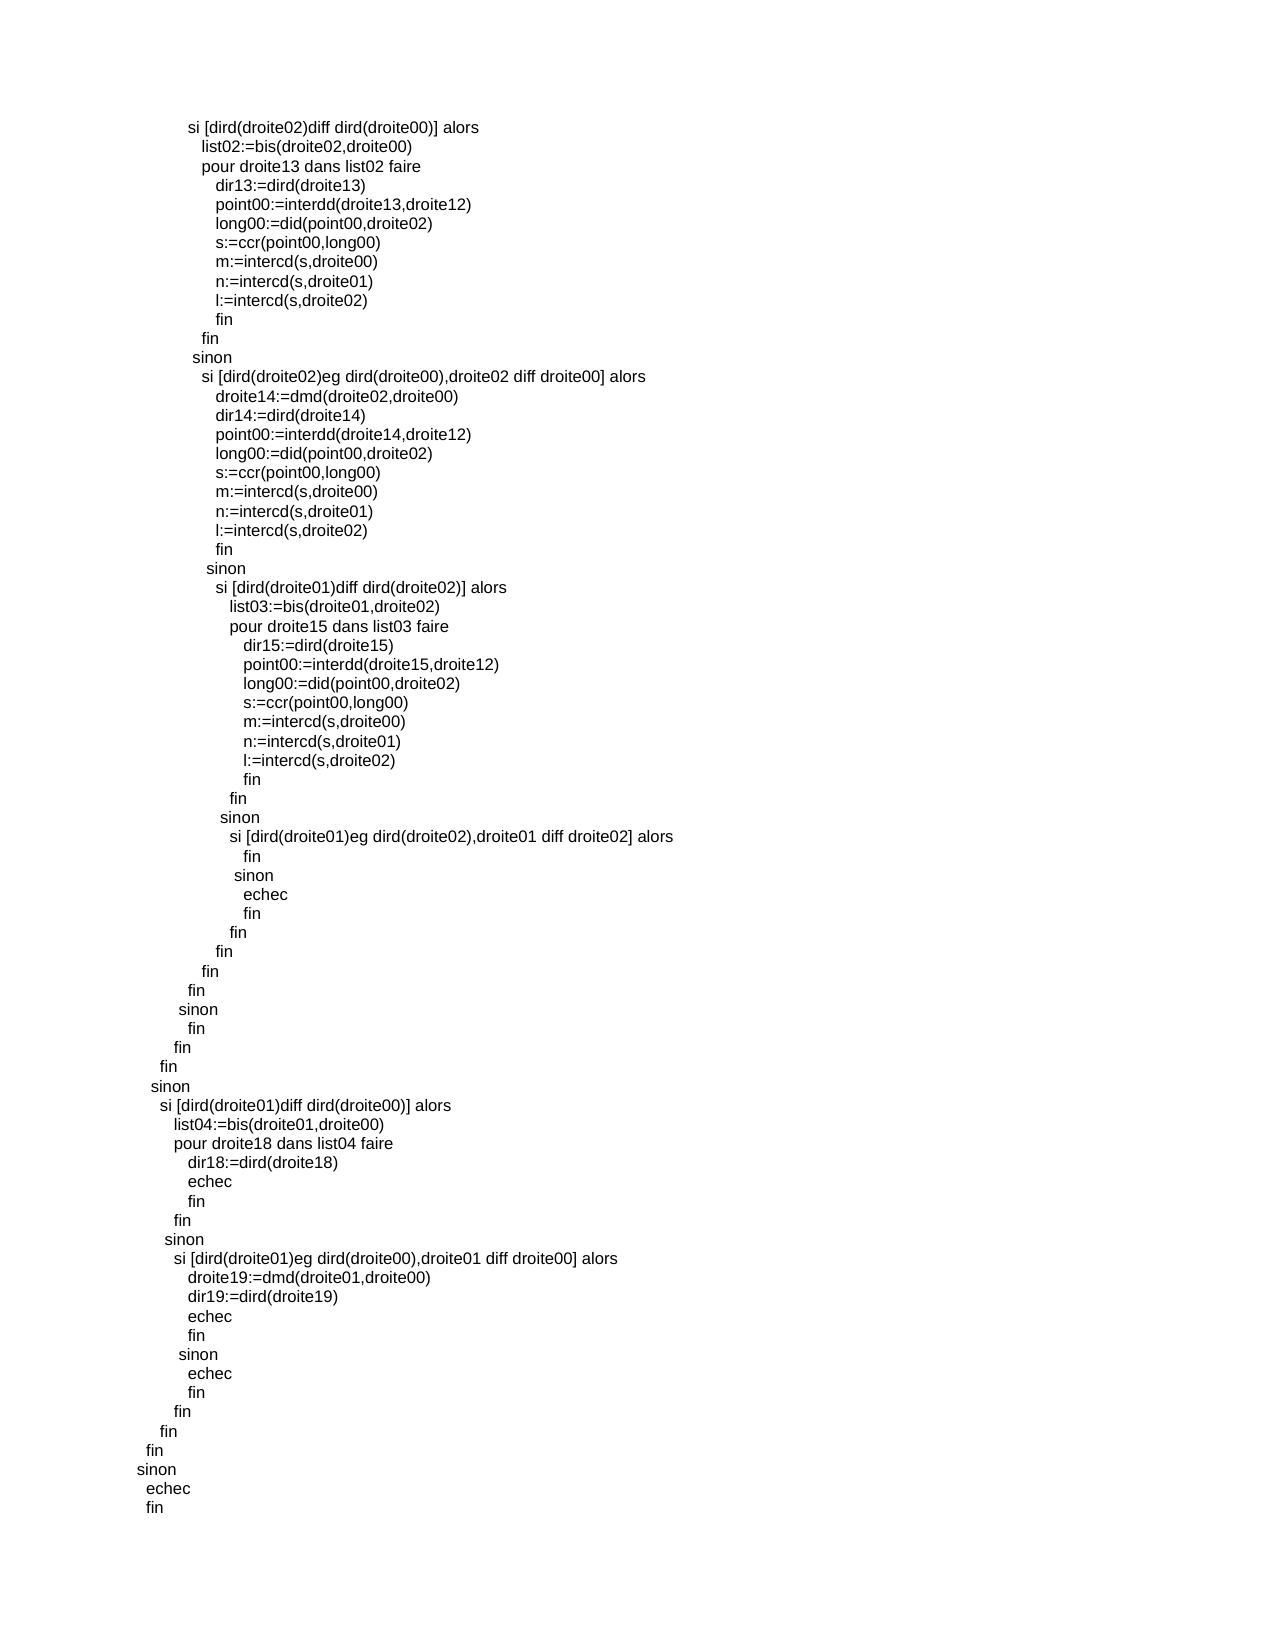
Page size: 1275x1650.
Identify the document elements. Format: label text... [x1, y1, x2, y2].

text fin [118, 961, 1157, 981]
text l:=intercd(s,droite02) [118, 291, 1157, 310]
text sinon [118, 1000, 1157, 1019]
text echec [118, 1364, 1157, 1383]
text echec [118, 1172, 1157, 1191]
text fin [118, 981, 1157, 1000]
text l:=intercd(s,droite02) [118, 521, 1157, 540]
text fin [118, 1191, 1157, 1211]
text point00:=interdd(droite14,droite12) [118, 425, 1157, 444]
text fin [118, 1498, 1157, 1517]
text sinon [118, 866, 1157, 885]
text m:=intercd(s,droite00) [118, 252, 1157, 271]
text si [dird(droite02)diff dird(droite00)] alors [118, 118, 1157, 137]
text sinon [118, 1345, 1157, 1364]
text pour droite18 dans list04 faire [118, 1134, 1157, 1153]
text dir18:=dird(droite18) [118, 1153, 1157, 1172]
text echec [118, 1479, 1157, 1498]
text fin [118, 540, 1157, 559]
text fin [118, 1421, 1157, 1441]
text si [dird(droite01)eg dird(droite02),droite01 diff droite02] alors [118, 827, 1157, 846]
text list02:=bis(droite02,droite00) [118, 137, 1157, 156]
text fin [118, 904, 1157, 923]
text fin [118, 789, 1157, 808]
text droite14:=dmd(droite02,droite00) [118, 386, 1157, 406]
text sinon [118, 348, 1157, 367]
text fin [118, 1211, 1157, 1230]
text fin [118, 310, 1157, 329]
text echec [118, 885, 1157, 904]
text sinon [118, 808, 1157, 827]
text pour droite13 dans list02 faire [118, 156, 1157, 176]
text fin [118, 1383, 1157, 1402]
text n:=intercd(s,droite01) [118, 271, 1157, 291]
text fin [118, 1326, 1157, 1345]
text n:=intercd(s,droite01) [118, 731, 1157, 751]
text droite19:=dmd(droite01,droite00) [118, 1268, 1157, 1287]
text list03:=bis(droite01,droite02) [118, 597, 1157, 616]
text dir14:=dird(droite14) [118, 406, 1157, 425]
text dir15:=dird(droite15) [118, 636, 1157, 655]
text fin [118, 846, 1157, 866]
text long00:=did(point00,droite02) [118, 444, 1157, 463]
text fin [118, 1057, 1157, 1076]
text s:=ccr(point00,long00) [118, 463, 1157, 482]
text fin [118, 329, 1157, 348]
text si [dird(droite01)diff dird(droite00)] alors [118, 1096, 1157, 1115]
text si [dird(droite02)eg dird(droite00),droite02 diff droite00] alors [118, 367, 1157, 386]
text fin [118, 1441, 1157, 1460]
text n:=intercd(s,droite01) [118, 501, 1157, 521]
text long00:=did(point00,droite02) [118, 674, 1157, 693]
text fin [118, 1019, 1157, 1038]
text long00:=did(point00,droite02) [118, 214, 1157, 233]
text si [dird(droite01)eg dird(droite00),droite01 diff droite00] alors [118, 1249, 1157, 1268]
text sinon [118, 559, 1157, 578]
text sinon [118, 1230, 1157, 1249]
text fin [118, 923, 1157, 942]
text sinon [118, 1076, 1157, 1096]
text point00:=interdd(droite13,droite12) [118, 195, 1157, 214]
text echec [118, 1306, 1157, 1326]
text fin [118, 1038, 1157, 1057]
text dir13:=dird(droite13) [118, 176, 1157, 195]
text point00:=interdd(droite15,droite12) [118, 655, 1157, 674]
text s:=ccr(point00,long00) [118, 233, 1157, 252]
text fin [118, 770, 1157, 789]
text fin [118, 942, 1157, 961]
text l:=intercd(s,droite02) [118, 751, 1157, 770]
text dir19:=dird(droite19) [118, 1287, 1157, 1306]
text pour droite15 dans list03 faire [118, 616, 1157, 636]
text m:=intercd(s,droite00) [118, 712, 1157, 731]
text s:=ccr(point00,long00) [118, 693, 1157, 712]
text sinon [118, 1460, 1157, 1479]
text m:=intercd(s,droite00) [118, 482, 1157, 501]
text si [dird(droite01)diff dird(droite02)] alors [118, 578, 1157, 597]
text list04:=bis(droite01,droite00) [118, 1115, 1157, 1134]
text fin [118, 1402, 1157, 1421]
